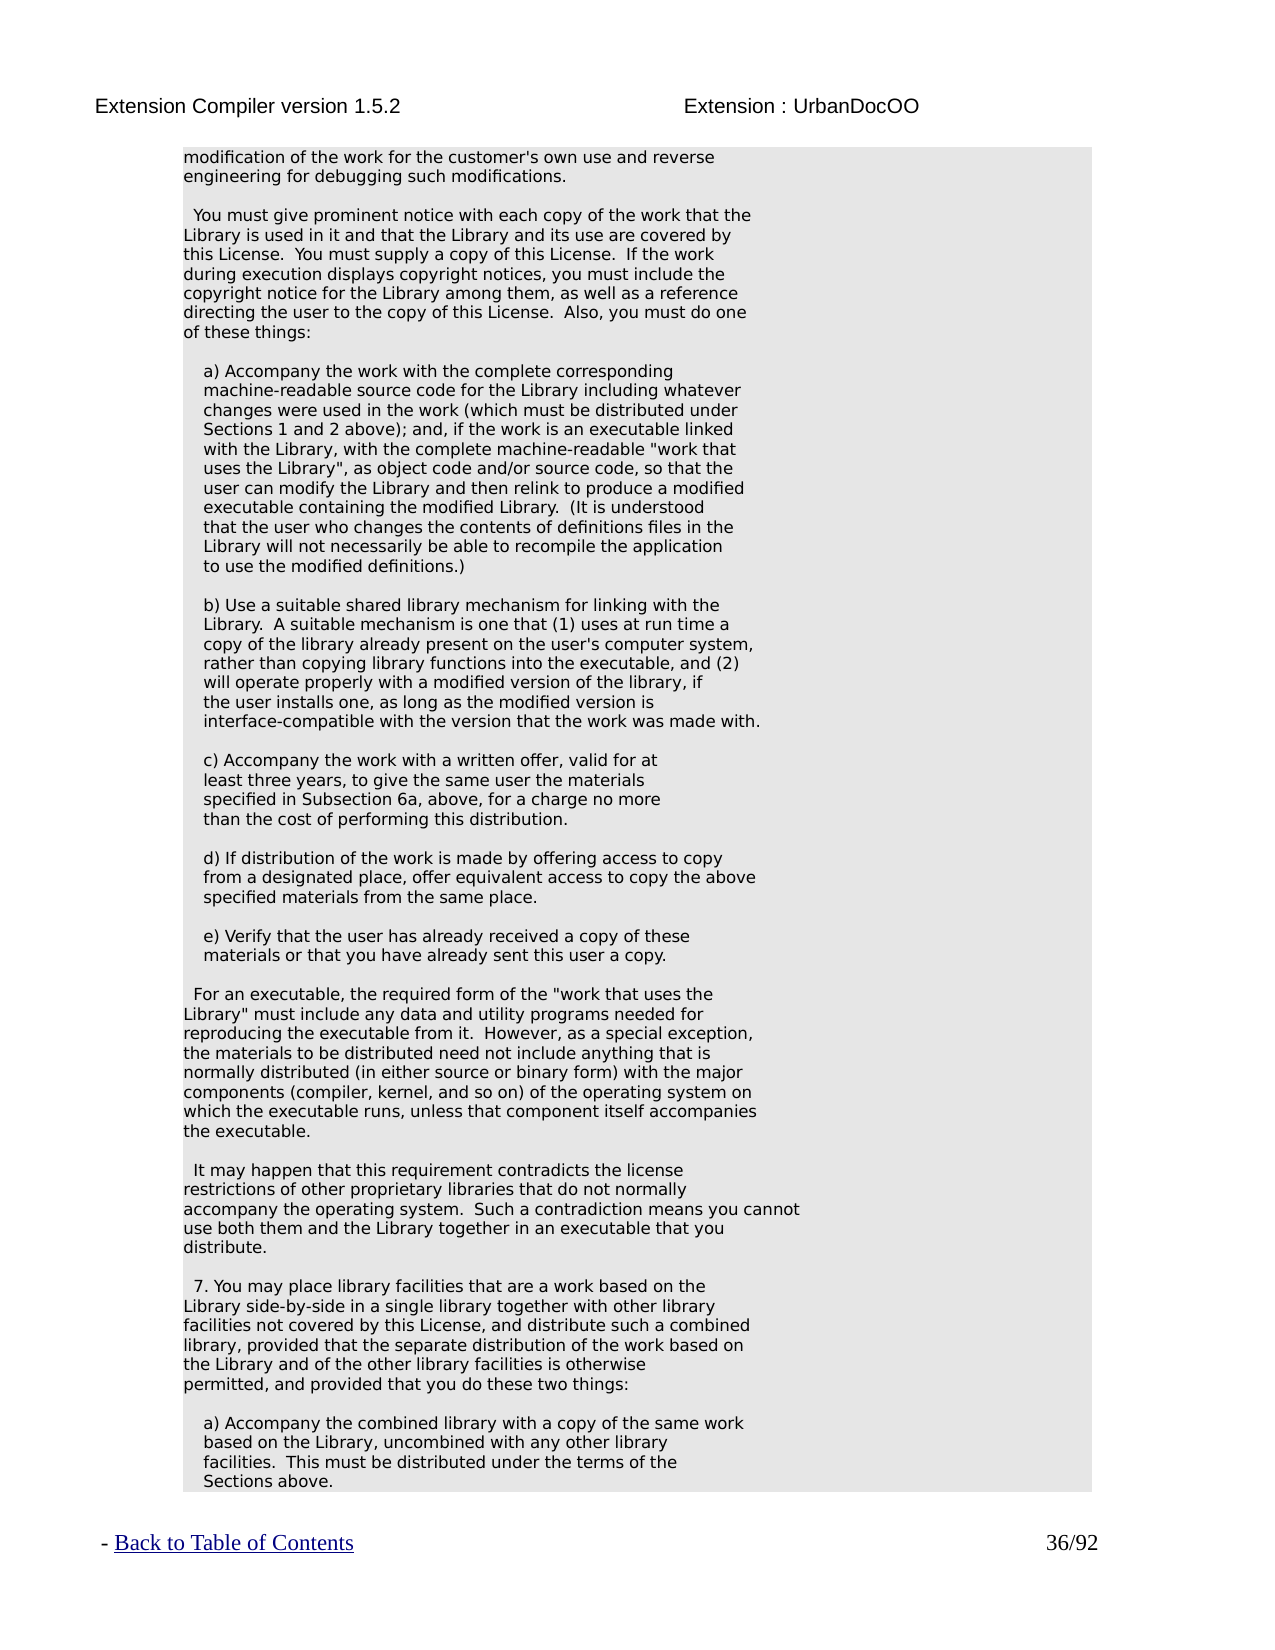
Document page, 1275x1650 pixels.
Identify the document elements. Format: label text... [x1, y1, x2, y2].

text of these things: [183, 323, 1092, 342]
text specified in Subsection 6a, above, for a charge no more [183, 790, 1092, 810]
text Library is used in it and that the Library and its use are covered by [183, 225, 1092, 245]
text will operate properly with a modified version of the library, if [183, 673, 1092, 693]
text e) Verify that the user has already received a copy of these [183, 927, 1092, 946]
text a) Accompany the combined library with a copy of the same work [183, 1414, 1092, 1433]
text executable containing the modified Library. (It is understood [183, 498, 1092, 518]
text changes were used in the work (which must be distributed under [183, 401, 1092, 420]
text facilities. This must be distributed under the terms of the [183, 1453, 1092, 1472]
text accompany the operating system. Such a contradiction means you cannot [183, 1199, 1092, 1219]
text copy of the library already present on the user's computer system, [183, 634, 1092, 654]
text a) Accompany the work with the complete corresponding [183, 362, 1092, 381]
text the Library and of the other library facilities is otherwise [183, 1355, 1092, 1375]
text the user installs one, as long as the modified version is [183, 693, 1092, 712]
text components (compiler, kernel, and so on) of the operating system on [183, 1082, 1092, 1102]
text user can modify the Library and then relink to produce a modified [183, 479, 1092, 498]
text distribute. [183, 1238, 1092, 1258]
text modification of the work for the customer's own use and reverse [183, 147, 1092, 167]
text You must give prominent notice with each copy of the work that the [183, 206, 1092, 225]
text from a designated place, offer equivalent access to copy the above [183, 868, 1092, 888]
text d) If distribution of the work is made by offering access to copy [183, 849, 1092, 868]
text during execution displays copyright notices, you must include the [183, 264, 1092, 284]
text this License. You must supply a copy of this License. If the work [183, 245, 1092, 264]
text use both them and the Library together in an executable that you [183, 1219, 1092, 1238]
text the executable. [183, 1121, 1092, 1141]
text reproducing the executable from it. However, as a special exception, [183, 1024, 1092, 1043]
text permitted, and provided that you do these two things: [183, 1375, 1092, 1394]
text 7. You may place library facilities that are a work based on the [183, 1277, 1092, 1297]
text based on the Library, uncombined with any other library [183, 1433, 1092, 1453]
text machine-readable source code for the Library including whatever [183, 381, 1092, 401]
text the materials to be distributed need not include anything that is [183, 1043, 1092, 1063]
text Library" must include any data and utility programs needed for [183, 1004, 1092, 1024]
text copyright notice for the Library among them, as well as a reference [183, 284, 1092, 303]
text library, provided that the separate distribution of the work based on [183, 1336, 1092, 1355]
text specified materials from the same place. [183, 888, 1092, 907]
text with the Library, with the complete machine-readable "work that [183, 440, 1092, 459]
text which the executable runs, unless that component itself accompanies [183, 1102, 1092, 1121]
text interface-compatible with the version that the work was made with. [183, 712, 1092, 732]
text uses the Library", as object code and/or source code, so that the [183, 459, 1092, 479]
text Library. A suitable mechanism is one that (1) uses at run time a [183, 615, 1092, 634]
text directing the user to the copy of this License. Also, you must do one [183, 303, 1092, 323]
text Library side-by-side in a single library together with other library [183, 1297, 1092, 1316]
text restrictions of other proprietary libraries that do not normally [183, 1180, 1092, 1199]
text materials or that you have already sent this user a copy. [183, 946, 1092, 966]
text rather than copying library functions into the executable, and (2) [183, 654, 1092, 673]
text engineering for debugging such modifications. [183, 167, 1092, 186]
text Sections 1 and 2 above); and, if the work is an executable linked [183, 420, 1092, 440]
text c) Accompany the work with a written offer, valid for at [183, 751, 1092, 771]
text Sections above. [183, 1472, 1092, 1492]
text to use the modified definitions.) [183, 557, 1092, 576]
text that the user who changes the contents of definitions files in the [183, 518, 1092, 537]
text b) Use a suitable shared library mechanism for linking with the [183, 596, 1092, 615]
text For an executable, the required form of the "work that uses the [183, 985, 1092, 1004]
text facilities not covered by this License, and distribute such a combined [183, 1316, 1092, 1336]
text than the cost of performing this distribution. [183, 810, 1092, 829]
text It may happen that this requirement contradicts the license [183, 1160, 1092, 1180]
text Library will not necessarily be able to recompile the application [183, 537, 1092, 557]
text least three years, to give the same user the materials [183, 771, 1092, 790]
text normally distributed (in either source or binary form) with the major [183, 1063, 1092, 1082]
